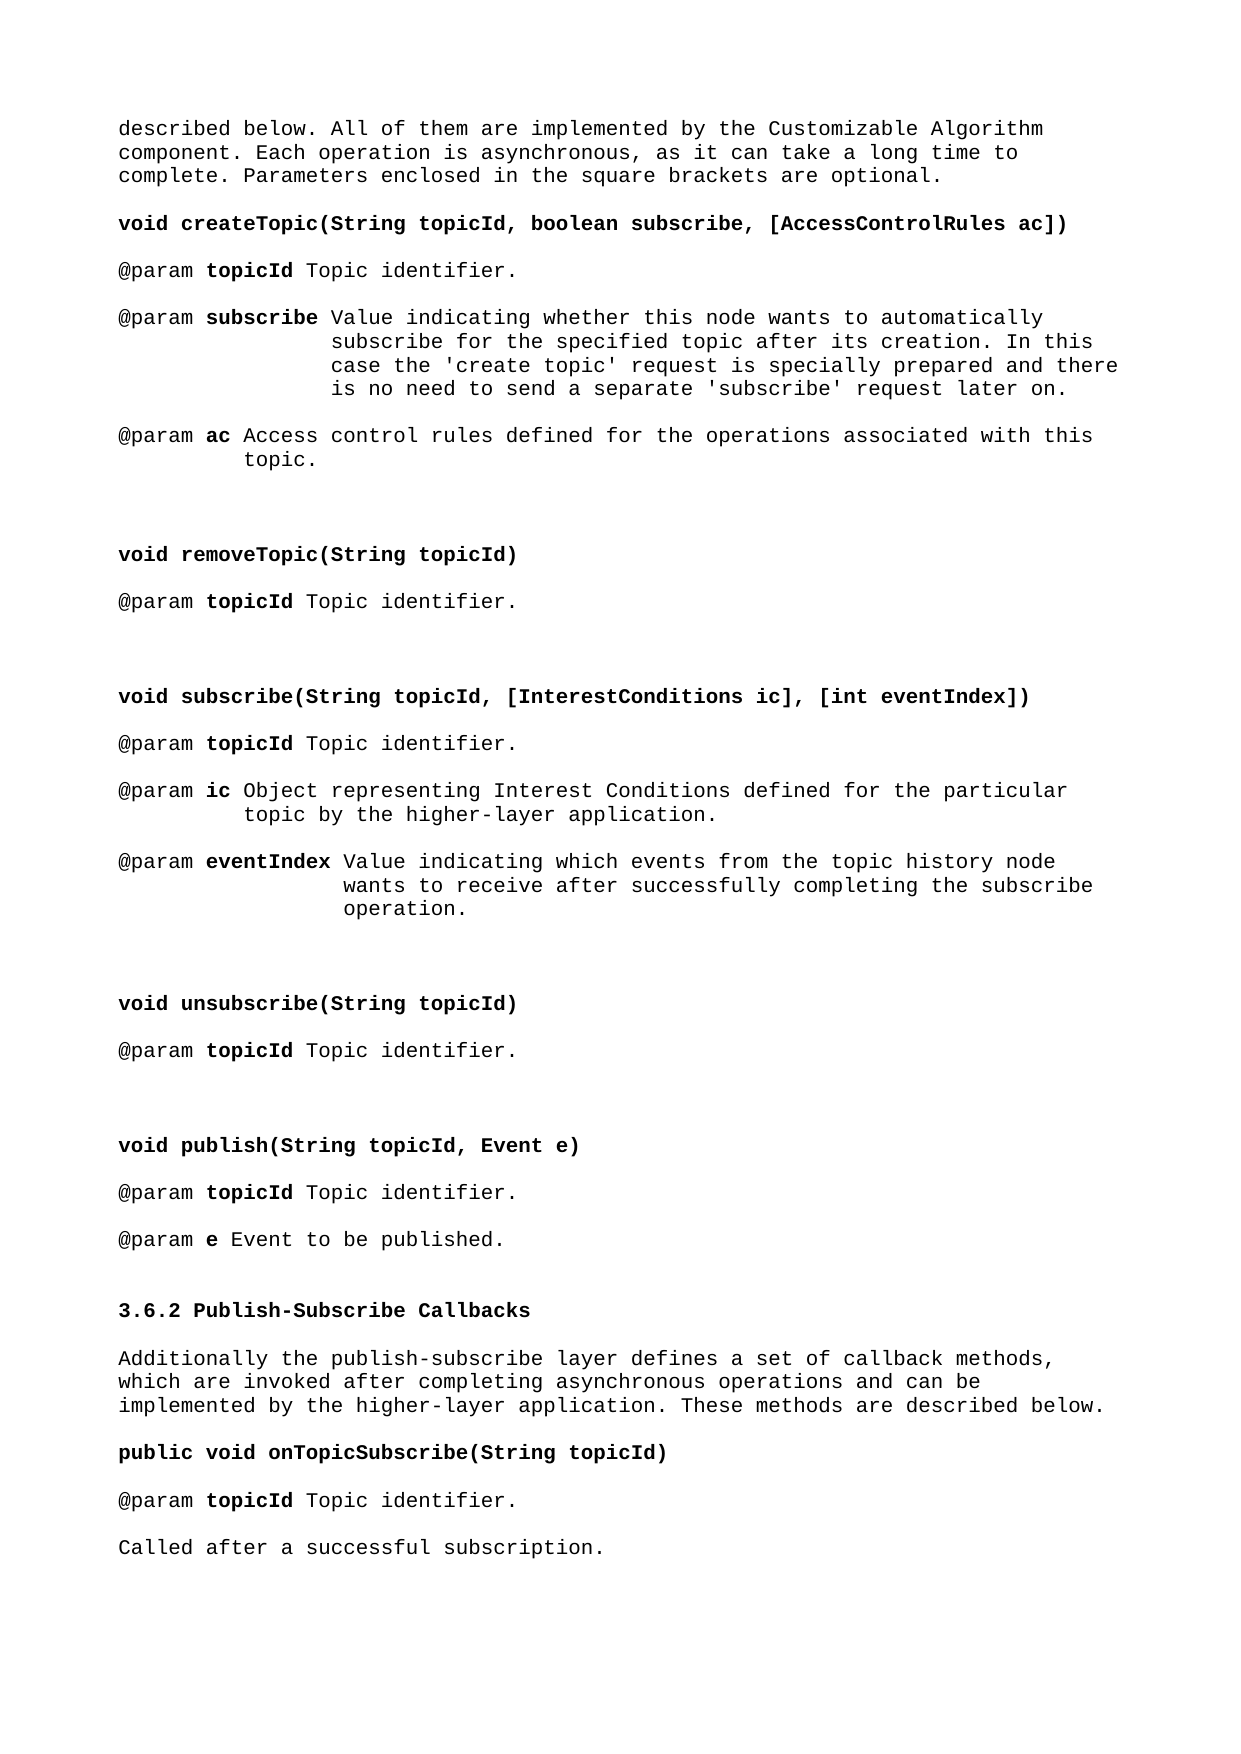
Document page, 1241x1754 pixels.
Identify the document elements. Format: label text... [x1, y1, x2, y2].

text subscribe for the specified topic after its creation. In this [118, 331, 1122, 354]
text Called after a successful subscription. [118, 1537, 1122, 1561]
text void unsubscribe(String topicId) [118, 993, 1122, 1017]
text @param topicId Topic identifier. [118, 1040, 1122, 1064]
text @param topicId Topic identifier. [118, 260, 1122, 284]
subtitle 3.6.2 Publish-Subscribe Callbacks [118, 1300, 1122, 1324]
text @param ac Access control rules defined for the operations associated with this [118, 426, 1122, 449]
text @param topicId Topic identifier. [118, 1182, 1122, 1206]
text Additionally the publish-subscribe layer defines a set of callback methods, which are invoked after completing asynchronous operations and can be implemented by the higher-layer application. These methods are described below. [118, 1348, 1122, 1419]
text void createTopic(String topicId, boolean subscribe, [AccessControlRules ac]) [118, 213, 1122, 236]
text @param ic Object representing Interest Conditions defined for the particular topic by the higher-layer application. [118, 780, 1122, 827]
text wants to receive after successfully completing the subscribe [118, 875, 1122, 898]
text void publish(String topicId, Event e) [118, 1135, 1122, 1158]
text @param subscribe Value indicating whether this node wants to automatically [118, 307, 1122, 331]
text void removeTopic(String topicId) [118, 544, 1122, 567]
text topic. [118, 449, 1122, 473]
text @param e Event to be published. [118, 1229, 1122, 1253]
text operation. [118, 898, 1122, 922]
text public void onTopicSubscribe(String topicId) [118, 1442, 1122, 1466]
text is no need to send a separate 'subscribe' request later on. [118, 378, 1122, 402]
text @param topicId Topic identifier. [118, 733, 1122, 757]
text described below. All of them are implemented by the Customizable Algorithm component. Each operation is asynchronous, as it can take a long time to complete. Parameters enclosed in the square brackets are optional. [118, 118, 1122, 189]
text @param eventIndex Value indicating which events from the topic history node [118, 851, 1122, 875]
text @param topicId Topic identifier. [118, 1489, 1122, 1513]
text @param topicId Topic identifier. [118, 591, 1122, 615]
text case the 'create topic' request is specially prepared and there [118, 354, 1122, 378]
text void subscribe(String topicId, [InterestConditions ic], [int eventIndex]) [118, 686, 1122, 709]
